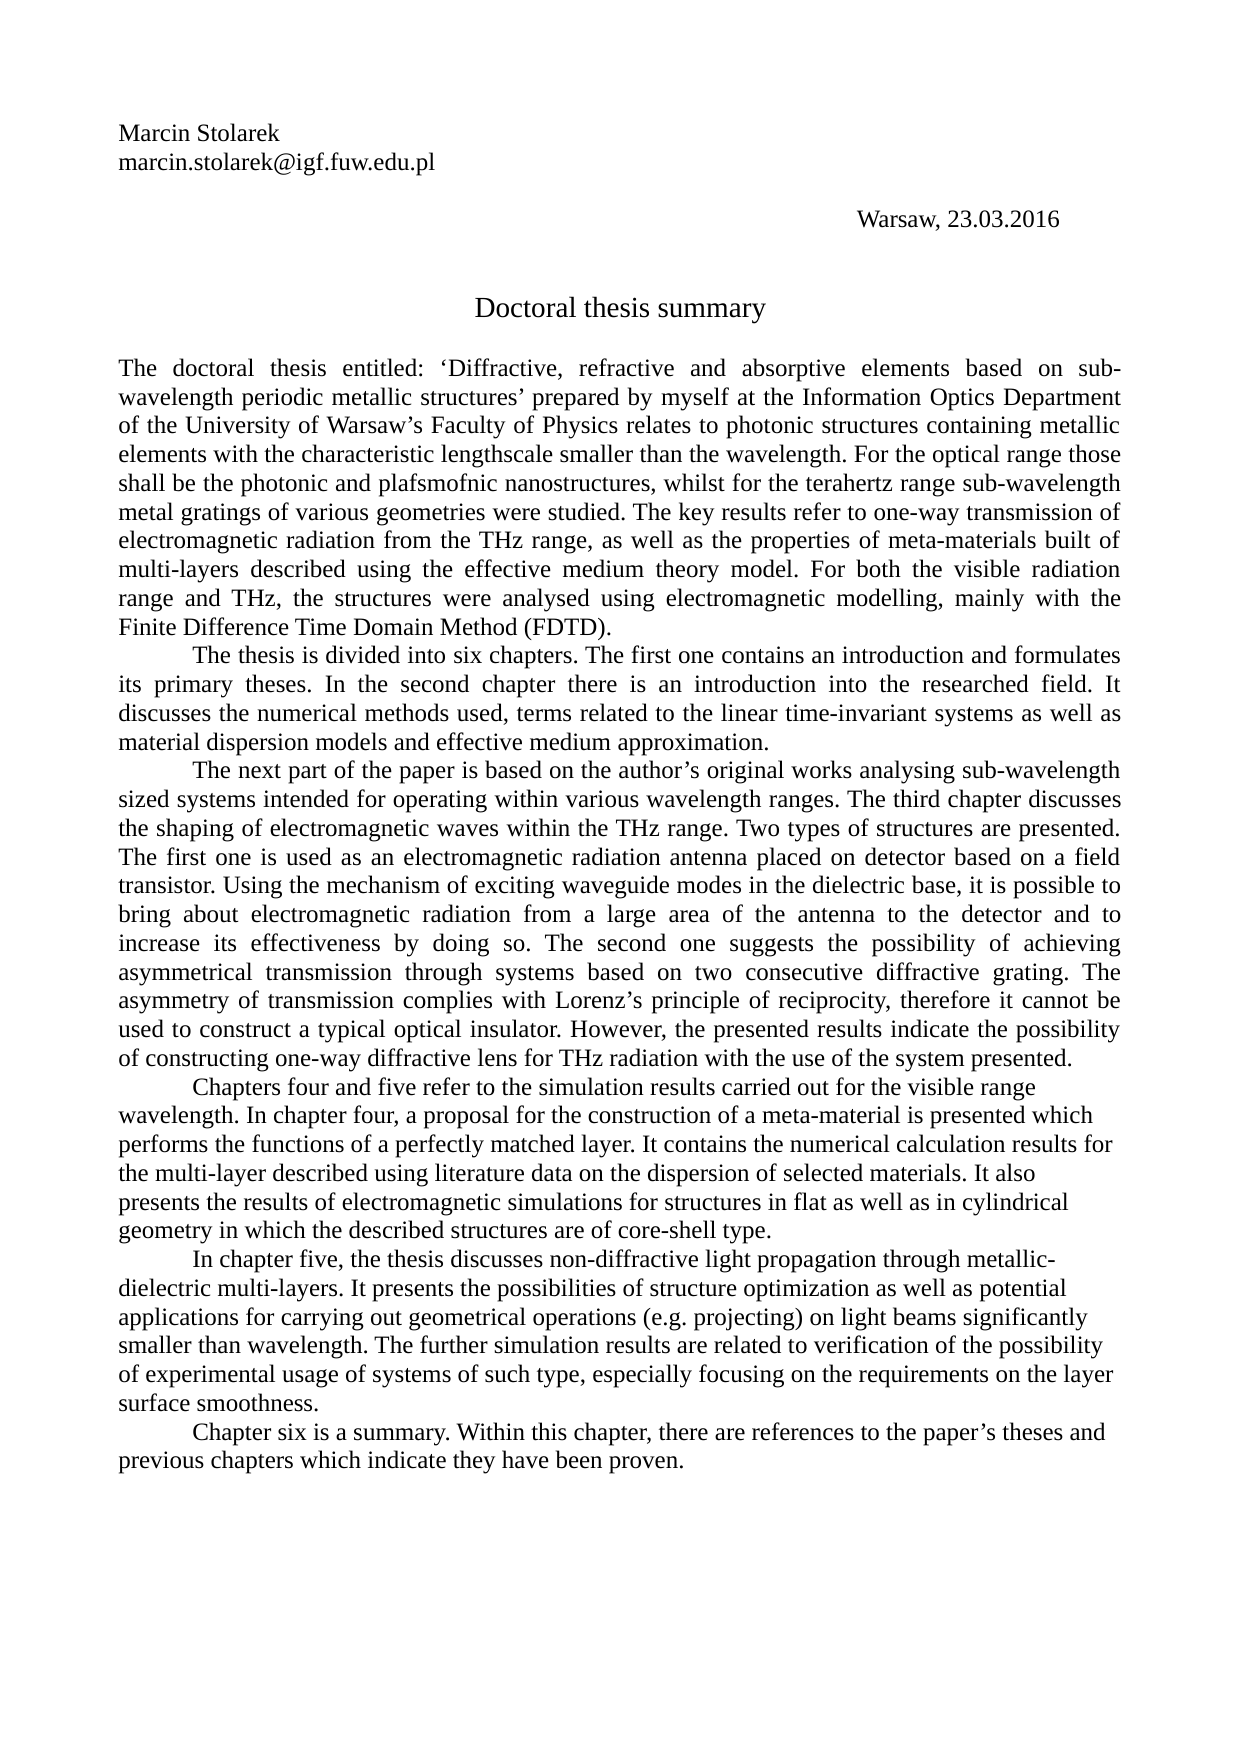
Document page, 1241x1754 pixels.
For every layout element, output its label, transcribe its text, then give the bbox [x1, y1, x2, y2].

text Doctoral thesis summary [118, 291, 1122, 324]
text Chapter six is a summary. Within this chapter, there are references to the paper’s theses and previous chapters which indicate they have been proven. [118, 1417, 1122, 1474]
text marcin.stolarek@igf.fuw.edu.pl [118, 147, 1122, 176]
text In chapter five, the thesis discusses non-diffractive light propagation through metallic-dielectric multi-layers. It presents the possibilities of structure optimization as well as potential applications for carrying out geometrical operations (e.g. projecting) on light beams significantly smaller than wavelength. The further simulation results are related to verification of the possibility of experimental usage of systems of such type, especially focusing on the requirements on the layer surface smoothness. [118, 1244, 1122, 1417]
text The next part of the paper is based on the author’s original works analysing sub-wavelength sized systems intended for operating within various wavelength ranges. The third chapter discusses the shaping of electromagnetic waves within the THz range. Two types of structures are presented. The first one is used as an electromagnetic radiation antenna placed on detector based on a field transistor. Using the mechanism of exciting waveguide modes in the dielectric base, it is possible to bring about electromagnetic radiation from a large area of the antenna to the detector and to increase its effectiveness by doing so. The second one suggests the possibility of achieving asymmetrical transmission through systems based on two consecutive diffractive grating. The asymmetry of transmission complies with Lorenz’s principle of reciprocity, therefore it cannot be used to construct a typical optical insulator. However, the presented results indicate the possibility of constructing one-way diffractive lens for THz radiation with the use of the system presented. [118, 755, 1122, 1072]
text Chapters four and five refer to the simulation results carried out for the visible range wavelength. In chapter four, a proposal for the construction of a meta-material is presented which performs the functions of a perfectly matched layer. It contains the numerical calculation results for the multi-layer described using literature data on the dispersion of selected materials. It also presents the results of electromagnetic simulations for structures in flat as well as in cylindrical geometry in which the described structures are of core-shell type. [118, 1072, 1122, 1244]
text The thesis is divided into six chapters. The first one contains an introduction and formulates its primary theses. In the second chapter there is an introduction into the researched field. It discusses the numerical methods used, terms related to the linear time-invariant systems as well as material dispersion models and effective medium approximation. [118, 640, 1122, 755]
text Warsaw, 23.03.2016 [118, 204, 1122, 233]
text Marcin Stolarek [118, 118, 1122, 147]
text The doctoral thesis entitled: ‘Diffractive, refractive and absorptive elements based on sub-wavelength periodic metallic structures’ prepared by myself at the Information Optics Department of the University of Warsaw’s Faculty of Physics relates to photonic structures containing metallic elements with the characteristic lengthscale smaller than the wavelength. For the optical range those shall be the photonic and plafsmofnic nanostructures, whilst for the terahertz range sub-wavelength metal gratings of various geometries were studied. The key results refer to one-way transmission of electromagnetic radiation from the THz range, as well as the properties of meta-materials built of multi-layers described using the effective medium theory model. For both the visible radiation range and THz, the structures were analysed using electromagnetic modelling, mainly with the Finite Difference Time Domain Method (FDTD). [118, 353, 1122, 640]
